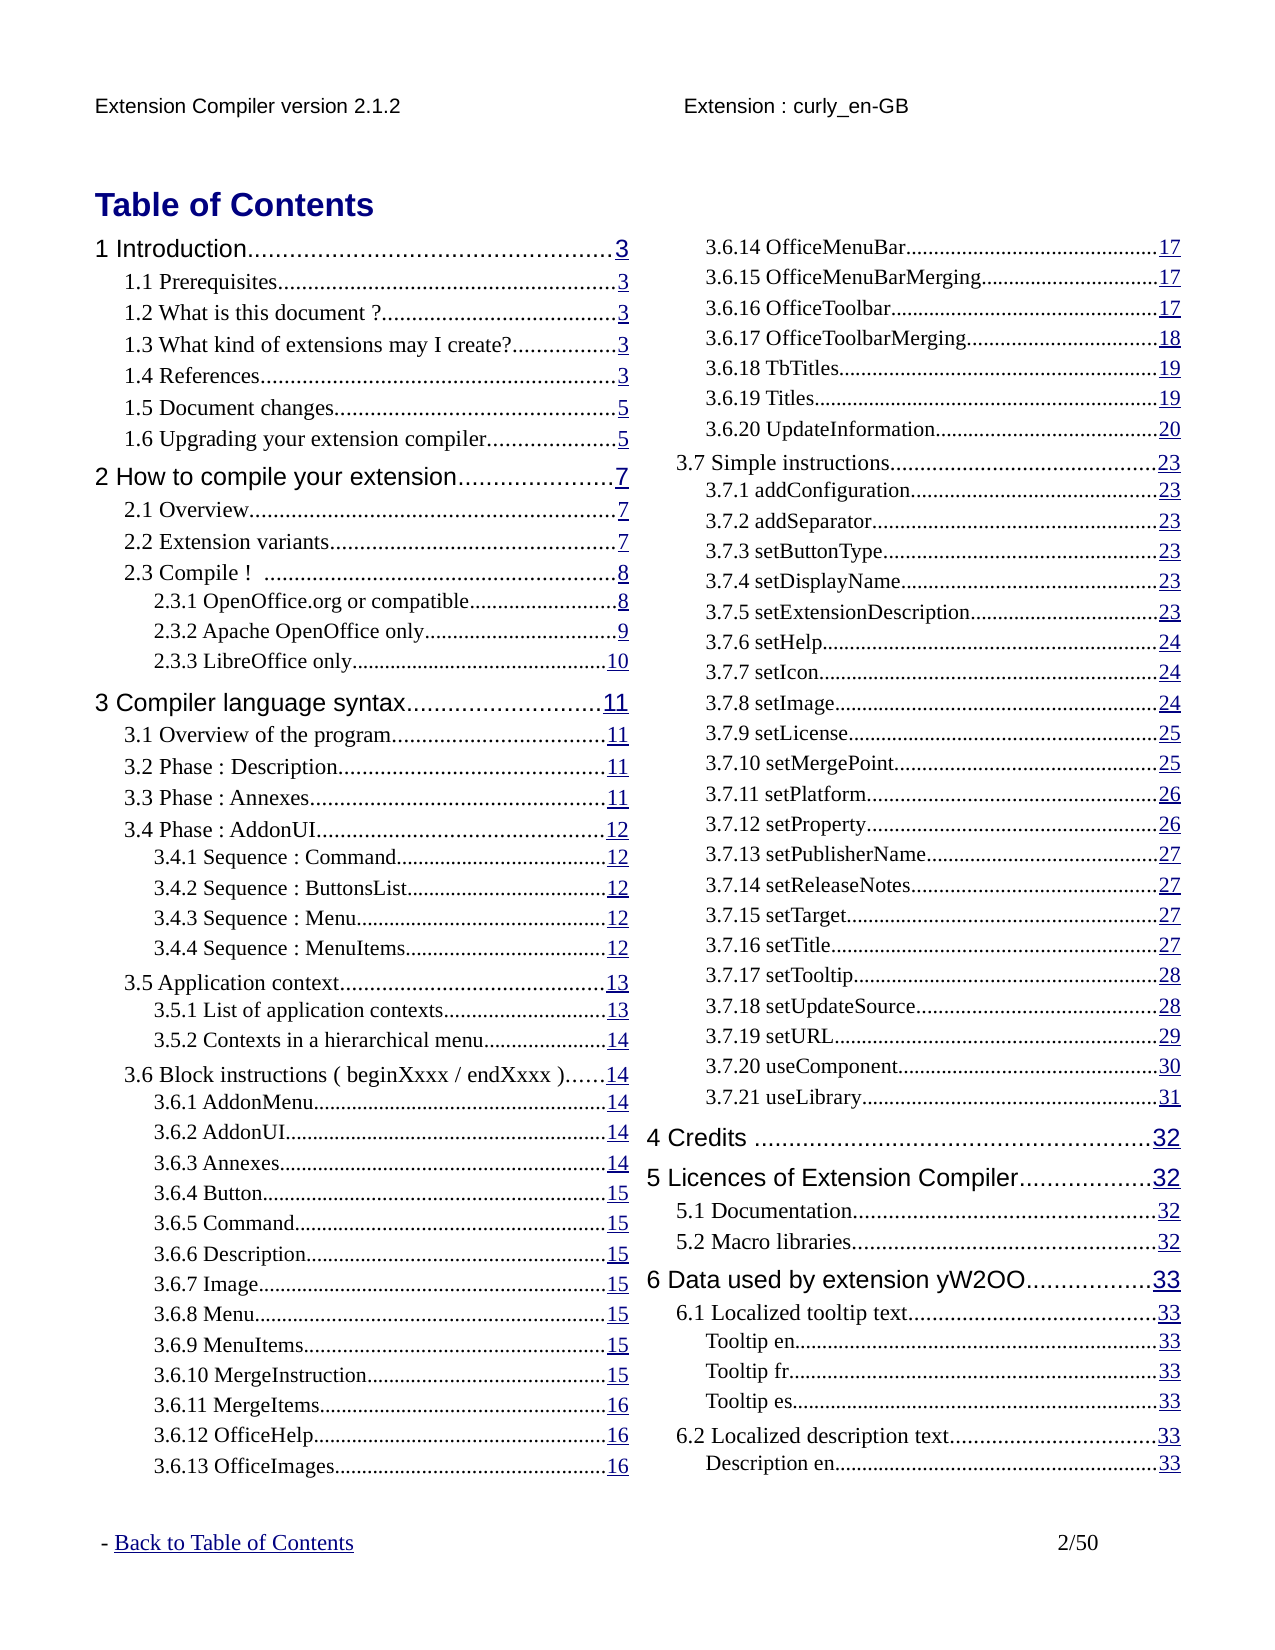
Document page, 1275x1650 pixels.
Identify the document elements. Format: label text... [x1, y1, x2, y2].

text 3.5.2 Contexts in a hierarchical menu 14 [153, 1028, 629, 1053]
text 6 Data used by extension yW2OO 33 [646, 1266, 1181, 1294]
text 3.6.18 TbTitles 19 [705, 356, 1181, 381]
text 2 How to compile your extension 7 [94, 463, 629, 491]
text 3.6.20 UpdateInformation 20 [705, 417, 1181, 441]
text 3.6.6 Description 15 [153, 1242, 629, 1266]
text 3.6.15 OfficeMenuBarMerging 17 [705, 265, 1181, 289]
text 3.7.18 setUpdateSource 28 [705, 994, 1181, 1018]
text 3.6.4 Button 15 [153, 1181, 629, 1205]
text 3.6.11 MergeItems 16 [153, 1393, 629, 1418]
text 3.7.1 addConfiguration 23 [705, 478, 1181, 503]
text 3.6.3 Annexes 14 [153, 1151, 629, 1175]
text 1.3 What kind of extensions may I create? 3 [124, 332, 629, 357]
text 3.7.21 useLibrary 31 [705, 1085, 1181, 1109]
text 3.6.12 OfficeHelp 16 [153, 1423, 629, 1448]
text 3.6.13 OfficeImages 16 [153, 1454, 629, 1478]
text 2.3.1 OpenOffice.org or compatible 8 [153, 589, 629, 613]
text 3.6.19 Titles 19 [705, 386, 1181, 411]
text 3.6.7 Image 15 [153, 1272, 629, 1296]
text 2.2 Extension variants 7 [124, 529, 629, 554]
text Description en 33 [705, 1451, 1181, 1476]
text 3.7.19 setURL 29 [705, 1024, 1181, 1048]
text 3.3 Phase : Annexes 11 [124, 785, 629, 811]
text 1.6 Upgrading your extension compiler 5 [124, 426, 629, 452]
text 3.7.13 setPublisherName 27 [705, 842, 1181, 867]
text 3.6.14 OfficeMenuBar 17 [705, 235, 1181, 259]
text 3.6.16 OfficeToolbar 17 [705, 295, 1181, 320]
text 3.6.2 AddonUI 14 [153, 1120, 629, 1145]
text 5.2 Macro libraries 32 [676, 1229, 1181, 1254]
text 3.6.5 Command 15 [153, 1211, 629, 1236]
text 5.1 Documentation 32 [676, 1198, 1181, 1223]
text 3.7.20 useComponent 30 [705, 1054, 1181, 1079]
text 3.7.17 setTooltip 28 [705, 963, 1181, 988]
text 3.5.1 List of application contexts 13 [153, 998, 629, 1022]
text 3.4.1 Sequence : Command 12 [153, 845, 629, 870]
text 2.1 Overview 7 [124, 497, 629, 523]
text Tooltip en 33 [705, 1329, 1181, 1353]
text 3.6.10 MergeInstruction 15 [153, 1363, 629, 1387]
text 3.4.4 Sequence : MenuItems 12 [153, 936, 629, 961]
text 2.3.3 LibreOffice only 10 [153, 649, 629, 674]
text 5 Licences of Extension Compiler 32 [646, 1164, 1181, 1192]
text 3.7.5 setExtensionDescription 23 [705, 600, 1181, 624]
text 3.4.2 Sequence : ButtonsList 12 [153, 876, 629, 900]
text 2.3.2 Apache OpenOffice only 9 [153, 619, 629, 643]
text 3.7.11 setPlatform 26 [705, 782, 1181, 806]
text 3.7.14 setReleaseNotes 27 [705, 872, 1181, 897]
text 1 Introduction 3 [94, 235, 629, 263]
text 3.6.9 MenuItems 15 [153, 1332, 629, 1357]
text 3.7.16 setTitle 27 [705, 933, 1181, 958]
text 3.7.6 setHelp 24 [705, 630, 1181, 654]
text Tooltip es 33 [705, 1389, 1181, 1414]
text 3.6.8 Menu 15 [153, 1302, 629, 1327]
text 3.7.9 setLicense 25 [705, 721, 1181, 745]
text 6.1 Localized tooltip text 33 [676, 1300, 1181, 1326]
text 3.7.3 setButtonType 23 [705, 539, 1181, 563]
text 1.1 Prerequisites 3 [124, 269, 629, 294]
text 1.5 Document changes 5 [124, 394, 629, 420]
text 2.3 Compile ! 8 [124, 560, 629, 586]
text 3.4 Phase : AddonUI 12 [124, 817, 629, 842]
text 3.6.17 OfficeToolbarMerging 18 [705, 326, 1181, 350]
text 3.7.12 setProperty 26 [705, 812, 1181, 836]
text 3.7.15 setTarget 27 [705, 903, 1181, 927]
text 1.4 References 3 [124, 363, 629, 389]
text 3.7.8 setImage 24 [705, 691, 1181, 715]
text 3.6.1 AddonMenu 14 [153, 1090, 629, 1114]
text 6.2 Localized description text 33 [676, 1423, 1181, 1448]
text Tooltip fr 33 [705, 1359, 1181, 1383]
text 3.7.2 addSeparator 23 [705, 509, 1181, 533]
text 3.7.7 setIcon 24 [705, 660, 1181, 685]
text 3.1 Overview of the program 11 [124, 722, 629, 748]
text 3.4.3 Sequence : Menu 12 [153, 906, 629, 930]
text 3.6 Block instructions ( beginXxxx / endXxxx ) 14 [124, 1062, 629, 1087]
text 3.2 Phase : Description 11 [124, 754, 629, 779]
text 3.7 Simple instructions 23 [676, 450, 1181, 476]
text 1.2 What is this document ? 3 [124, 300, 629, 326]
text 3.7.10 setMergePoint 25 [705, 751, 1181, 776]
subtitle Table of Contents [94, 186, 1181, 223]
text 3 Compiler language syntax 11 [94, 688, 629, 716]
text 3.5 Application context 13 [124, 969, 629, 995]
text 4 Credits 32 [646, 1124, 1181, 1152]
text 3.7.4 setDisplayName 23 [705, 569, 1181, 594]
